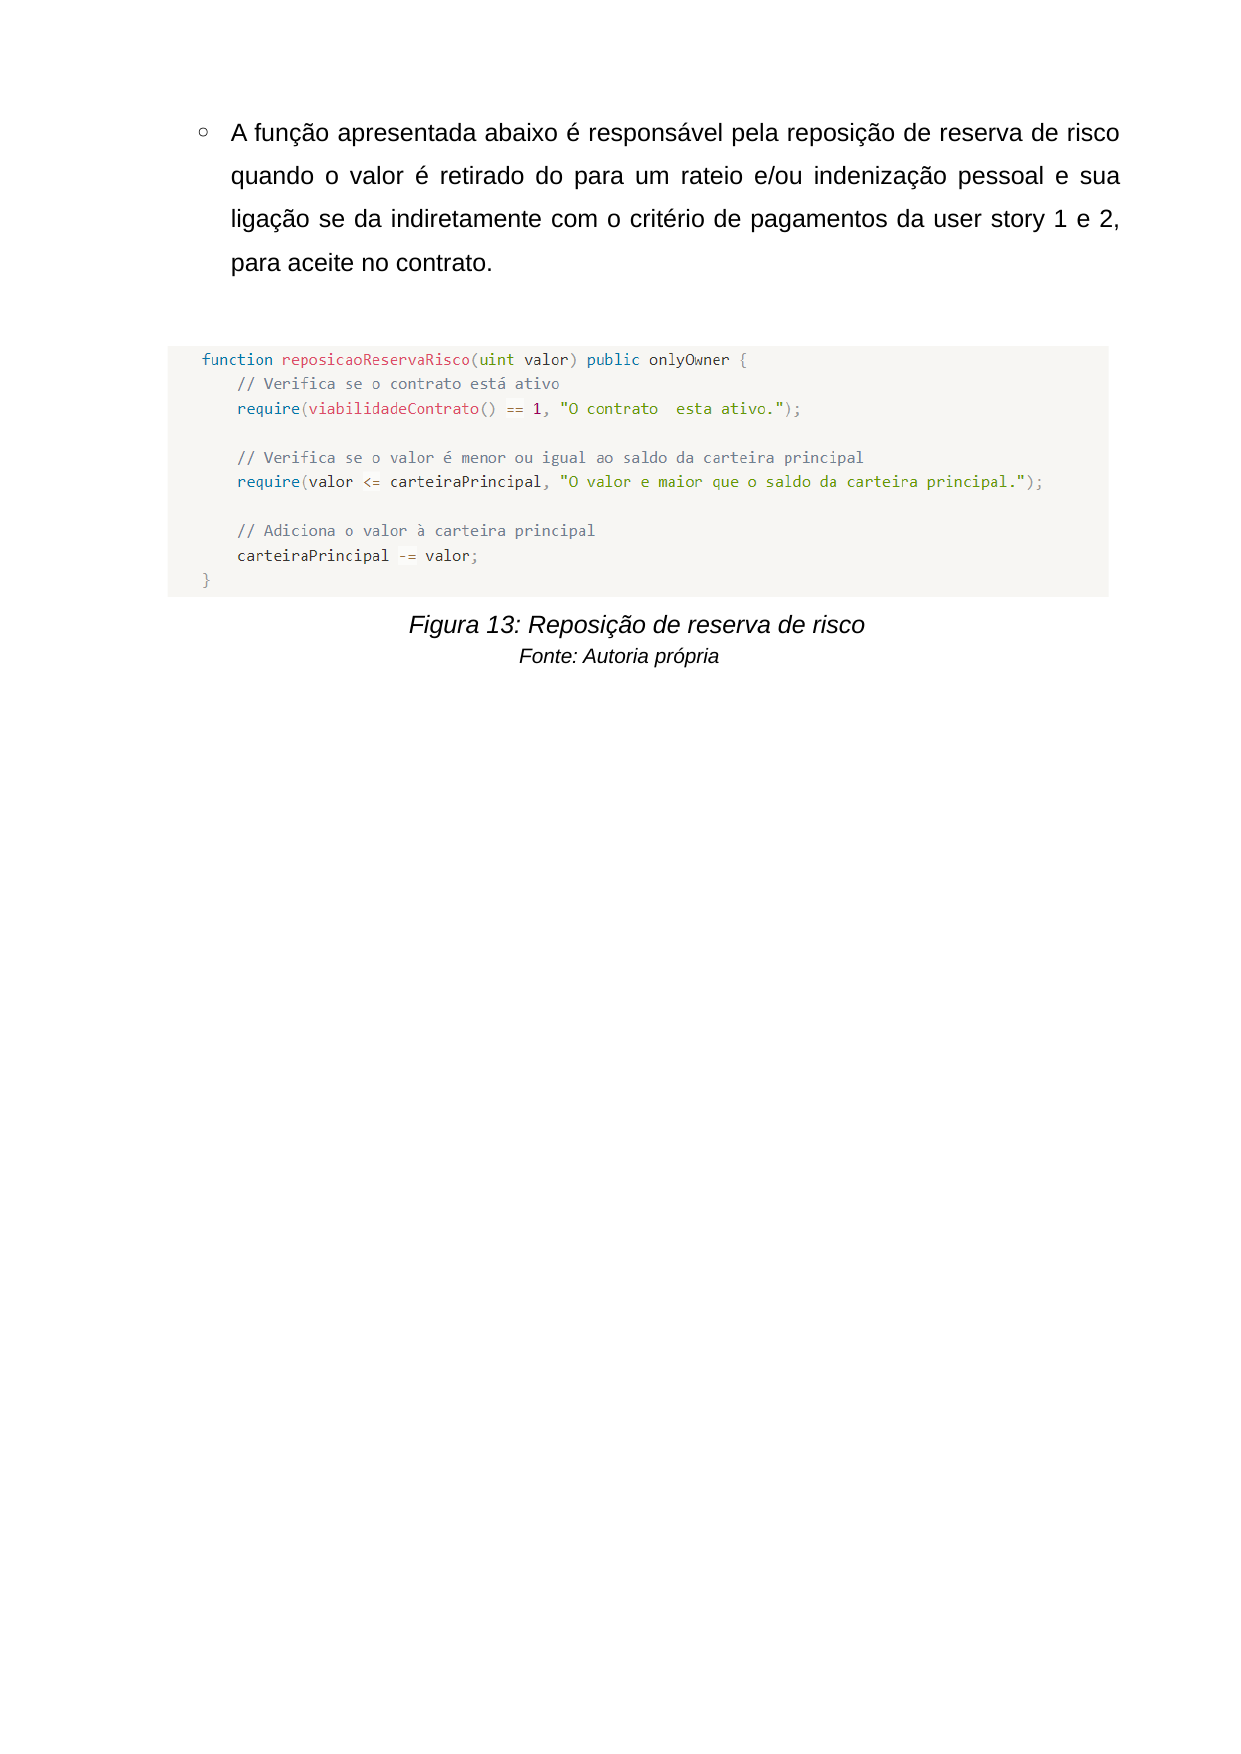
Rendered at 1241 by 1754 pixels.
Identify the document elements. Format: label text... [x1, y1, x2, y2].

text Figura 13: Reposição de reserva de risco [168, 597, 1109, 639]
text Fonte: Autoria própria [118, 317, 1122, 668]
list A função apresentada abaixo é responsável pela reposição de reserva de risco quando o valor é retirado do para um rateio e/ou indenização pessoal e sua ligação se da indiretamente com o critério de pagamentos da user story 1 e 2, para aceite no contrato. [193, 118, 1122, 276]
